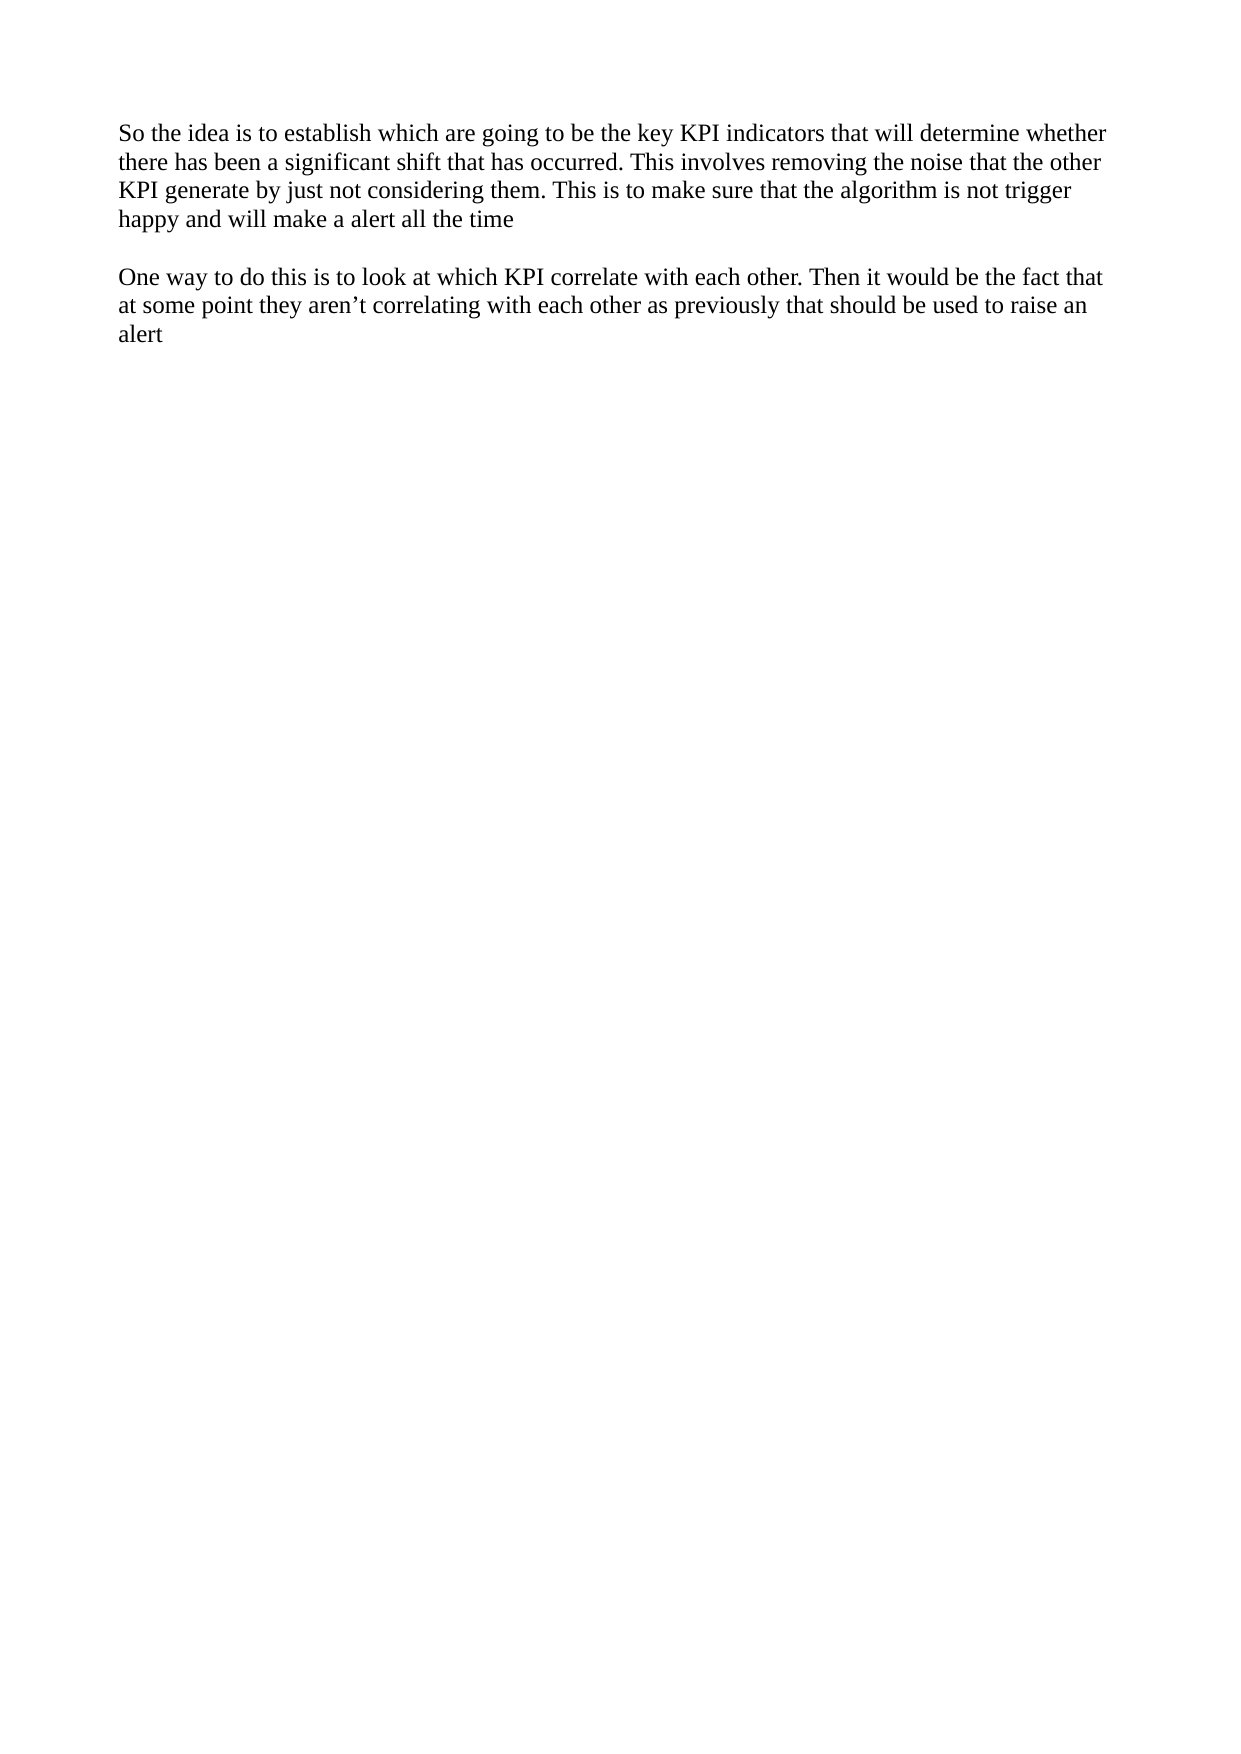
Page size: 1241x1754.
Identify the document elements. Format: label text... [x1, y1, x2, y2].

text So the idea is to establish which are going to be the key KPI indicators that will determine whether there has been a significant shift that has occurred. This involves removing the noise that the other KPI generate by just not considering them. This is to make sure that the algorithm is not trigger happy and will make a alert all the time [118, 118, 1122, 233]
text One way to do this is to look at which KPI correlate with each other. Then it would be the fact that at some point they aren’t correlating with each other as previously that should be used to raise an alert [118, 262, 1122, 348]
